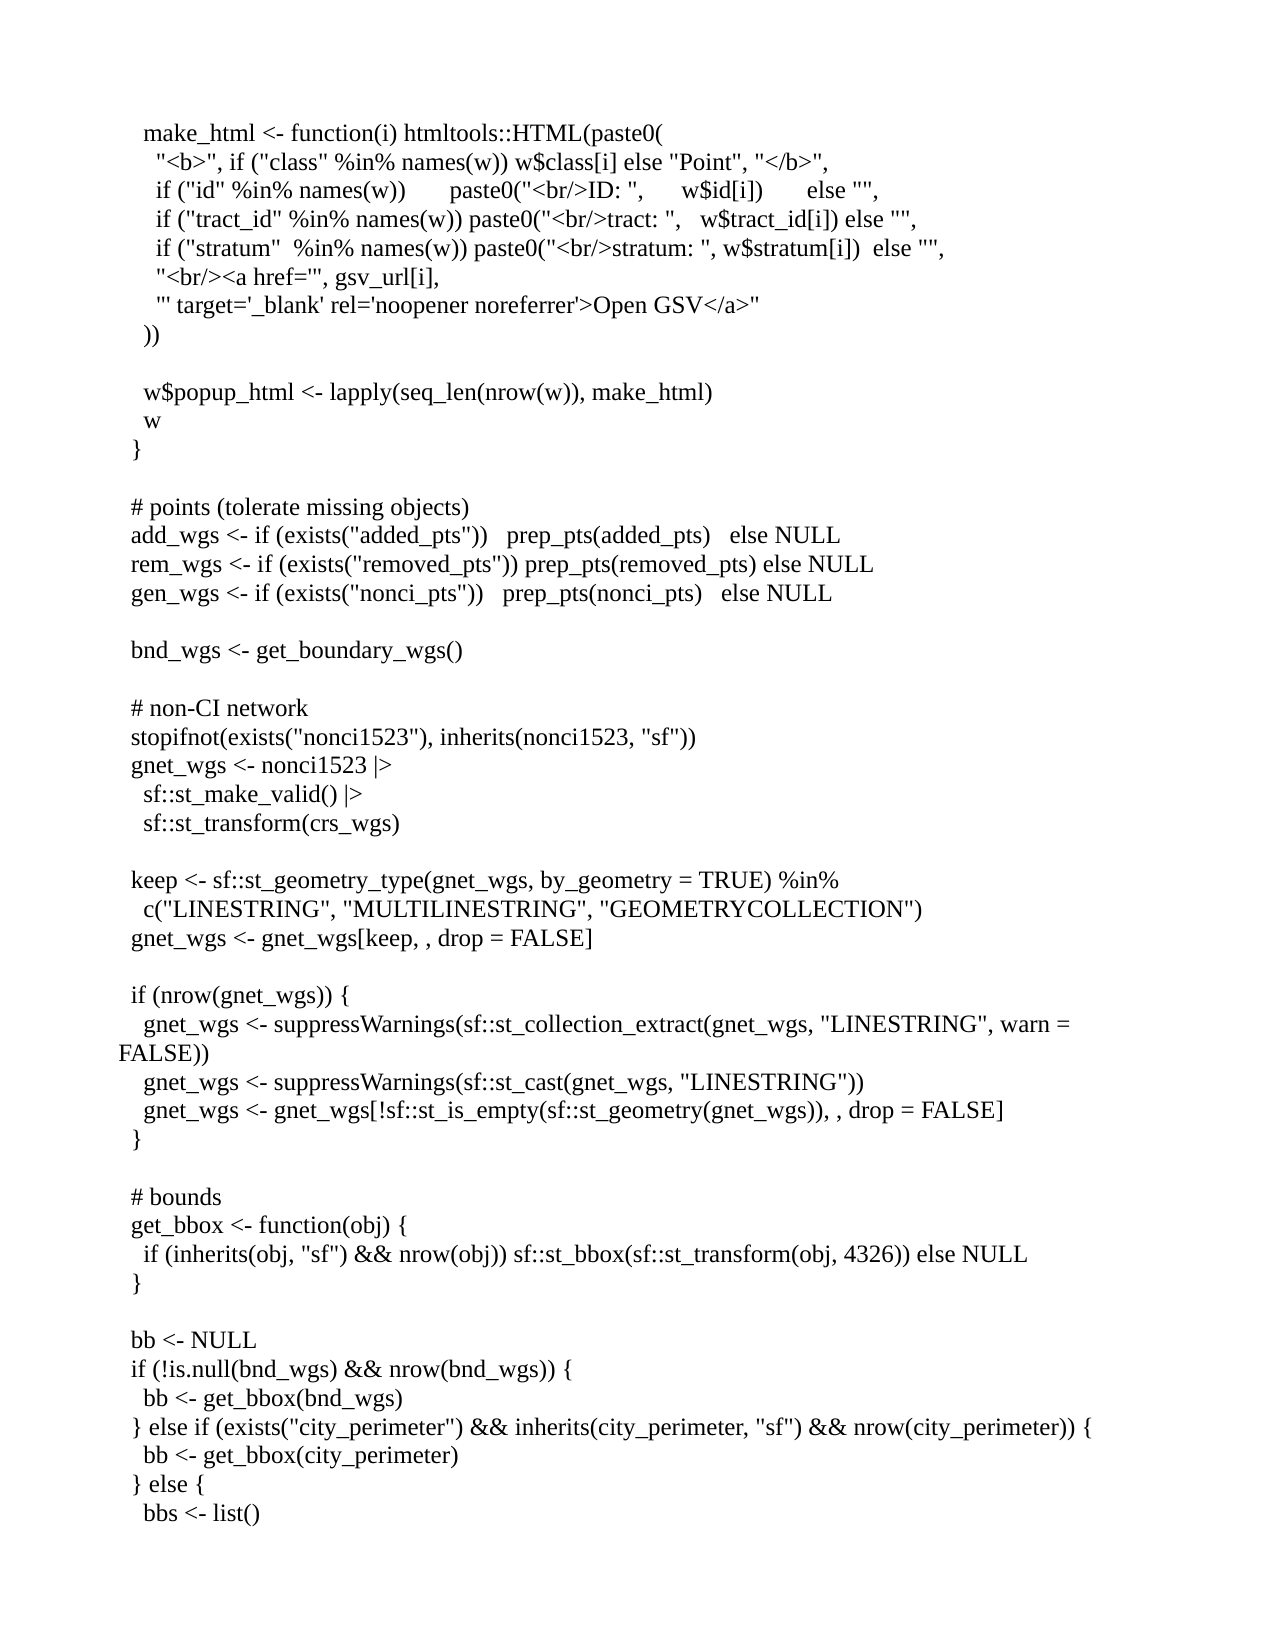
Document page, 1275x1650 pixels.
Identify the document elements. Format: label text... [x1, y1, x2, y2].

text c("LINESTRING", "MULTILINESTRING", "GEOMETRYCOLLECTION") [118, 894, 1157, 923]
text gnet_wgs <- nonci1523 |> [118, 751, 1157, 779]
text } [118, 1268, 1157, 1297]
text make_html <- function(i) htmltools::HTML(paste0( [118, 118, 1157, 147]
text get_bbox <- function(obj) { [118, 1211, 1157, 1239]
text bbs <- list() [118, 1498, 1157, 1527]
text gnet_wgs <- suppressWarnings(sf::st_cast(gnet_wgs, "LINESTRING")) [118, 1067, 1157, 1096]
text } else { [118, 1469, 1157, 1498]
text w$popup_html <- lapply(seq_len(nrow(w)), make_html) [118, 377, 1157, 406]
text } [118, 434, 1157, 463]
text if ("tract_id" %in% names(w)) paste0("<br/>tract: ", w$tract_id[i]) else "", [118, 204, 1157, 233]
text bnd_wgs <- get_boundary_wgs() [118, 636, 1157, 664]
text gnet_wgs <- gnet_wgs[!sf::st_is_empty(sf::st_geometry(gnet_wgs)), , drop = FALSE] [118, 1096, 1157, 1124]
text bb <- get_bbox(bnd_wgs) [118, 1383, 1157, 1412]
text rem_wgs <- if (exists("removed_pts")) prep_pts(removed_pts) else NULL [118, 549, 1157, 578]
text # points (tolerate missing objects) [118, 492, 1157, 521]
text sf::st_transform(crs_wgs) [118, 808, 1157, 837]
text gen_wgs <- if (exists("nonci_pts")) prep_pts(nonci_pts) else NULL [118, 578, 1157, 607]
text gnet_wgs <- suppressWarnings(sf::st_collection_extract(gnet_wgs, "LINESTRING", warn = FALSE)) [118, 1009, 1157, 1067]
text bb <- get_bbox(city_perimeter) [118, 1441, 1157, 1469]
text if ("id" %in% names(w)) paste0("<br/>ID: ", w$id[i]) else "", [118, 176, 1157, 204]
text w [118, 406, 1157, 434]
text } [118, 1124, 1157, 1153]
text sf::st_make_valid() |> [118, 779, 1157, 808]
text if (!is.null(bnd_wgs) && nrow(bnd_wgs)) { [118, 1354, 1157, 1383]
text stopifnot(exists("nonci1523"), inherits(nonci1523, "sf")) [118, 722, 1157, 751]
text } else if (exists("city_perimeter") && inherits(city_perimeter, "sf") && nrow(city_perimeter)) { [118, 1412, 1157, 1441]
text )) [118, 319, 1157, 348]
text if ("stratum" %in% names(w)) paste0("<br/>stratum: ", w$stratum[i]) else "", [118, 233, 1157, 262]
text "<b>", if ("class" %in% names(w)) w$class[i] else "Point", "</b>", [118, 147, 1157, 176]
text if (inherits(obj, "sf") && nrow(obj)) sf::st_bbox(sf::st_transform(obj, 4326)) else NULL [118, 1239, 1157, 1268]
text if (nrow(gnet_wgs)) { [118, 981, 1157, 1009]
text gnet_wgs <- gnet_wgs[keep, , drop = FALSE] [118, 923, 1157, 952]
text # bounds [118, 1182, 1157, 1211]
text "<br/><a href='", gsv_url[i], [118, 262, 1157, 291]
text keep <- sf::st_geometry_type(gnet_wgs, by_geometry = TRUE) %in% [118, 866, 1157, 894]
text # non-CI network [118, 693, 1157, 722]
text add_wgs <- if (exists("added_pts")) prep_pts(added_pts) else NULL [118, 521, 1157, 549]
text bb <- NULL [118, 1326, 1157, 1354]
text "' target='_blank' rel='noopener noreferrer'>Open GSV</a>" [118, 291, 1157, 319]
